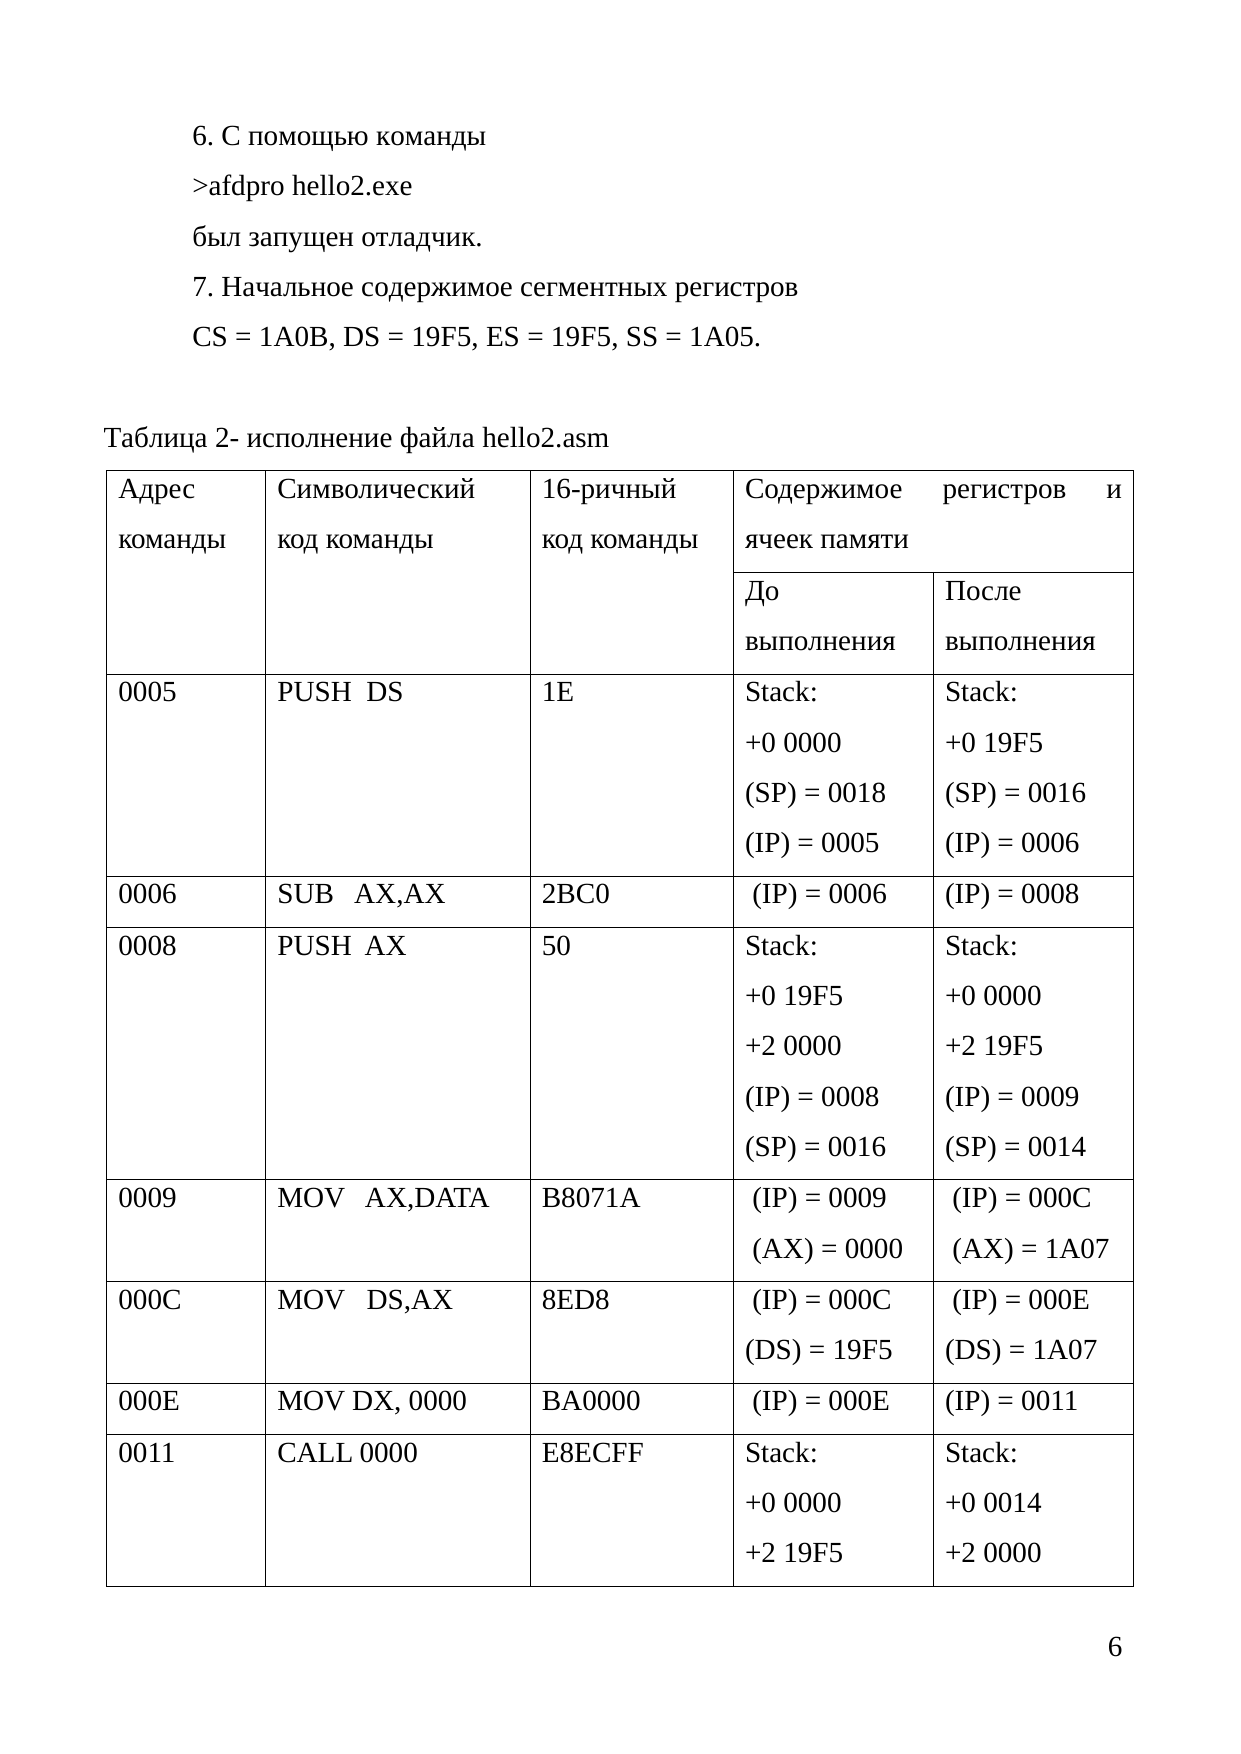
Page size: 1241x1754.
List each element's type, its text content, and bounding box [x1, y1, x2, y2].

table_cell 000C [107, 1282, 265, 1382]
table_cell 1E [531, 675, 733, 876]
table_cell SUB AX,AX [266, 877, 530, 927]
table_cell Stack: +0 0014 +2 0000 [934, 1435, 1133, 1586]
table_cell До выполнения [734, 573, 933, 673]
table_cell (IP) = 0009 (AX) = 0000 [734, 1180, 933, 1281]
text 7. Начальное содержимое сегментных регистров [118, 269, 1122, 303]
table_cell (IP) = 000E [734, 1384, 933, 1434]
table_cell MOV AX,DATA [266, 1180, 530, 1281]
table_cell 8ED8 [531, 1282, 733, 1382]
text 6. С помощью команды [118, 118, 1122, 152]
table_header Содержимое регистров и ячеек памяти [734, 471, 1133, 572]
table_cell 0011 [107, 1435, 265, 1586]
table_cell PUSH DS [266, 675, 530, 876]
table_header Символический код команды [266, 471, 530, 673]
table_cell BA0000 [531, 1384, 733, 1434]
table_cell B8071A [531, 1180, 733, 1281]
table_cell CALL 0000 [266, 1435, 530, 1586]
table_cell Stack: +0 19F5 (SP) = 0016 (IP) = 0006 [934, 675, 1133, 876]
text был запущен отладчик. [118, 219, 1122, 252]
table_cell MOV DX, 0000 [266, 1384, 530, 1434]
table_header 16-ричный код команды [531, 471, 733, 673]
table_cell 000E [107, 1384, 265, 1434]
table_cell После выполнения [934, 573, 1133, 673]
text Таблица 2- исполнение файла hello2.asm [103, 420, 1122, 453]
table_cell 50 [531, 928, 733, 1179]
table_cell (IP) = 0006 [734, 877, 933, 927]
table_cell MOV DS,AX [266, 1282, 530, 1382]
table_cell (IP) = 000E (DS) = 1A07 [934, 1282, 1133, 1382]
table_cell 2BC0 [531, 877, 733, 927]
table_cell (IP) = 0011 [934, 1384, 1133, 1434]
table_cell Stack: +0 19F5 +2 0000 (IP) = 0008 (SP) = 0016 [734, 928, 933, 1179]
text >afdpro hello2.exe [118, 168, 1122, 202]
table_cell E8ECFF [531, 1435, 733, 1586]
table_cell (IP) = 0008 [934, 877, 1133, 927]
table_cell 0008 [107, 928, 265, 1179]
table_cell PUSH AX [266, 928, 530, 1179]
table_cell (IP) = 000C (AX) = 1A07 [934, 1180, 1133, 1281]
table_cell (IP) = 000C (DS) = 19F5 [734, 1282, 933, 1382]
text CS = 1A0B, DS = 19F5, ES = 19F5, SS = 1A05. [118, 319, 1122, 353]
table_cell Stack: +0 0000 +2 19F5 [734, 1435, 933, 1586]
table_cell 0006 [107, 877, 265, 927]
table_cell Stack: +0 0000 +2 19F5 (IP) = 0009 (SP) = 0014 [934, 928, 1133, 1179]
table_cell 0005 [107, 675, 265, 876]
table_cell 0009 [107, 1180, 265, 1281]
table_cell Stack: +0 0000 (SP) = 0018 (IP) = 0005 [734, 675, 933, 876]
table_header Адрес команды [107, 471, 265, 673]
